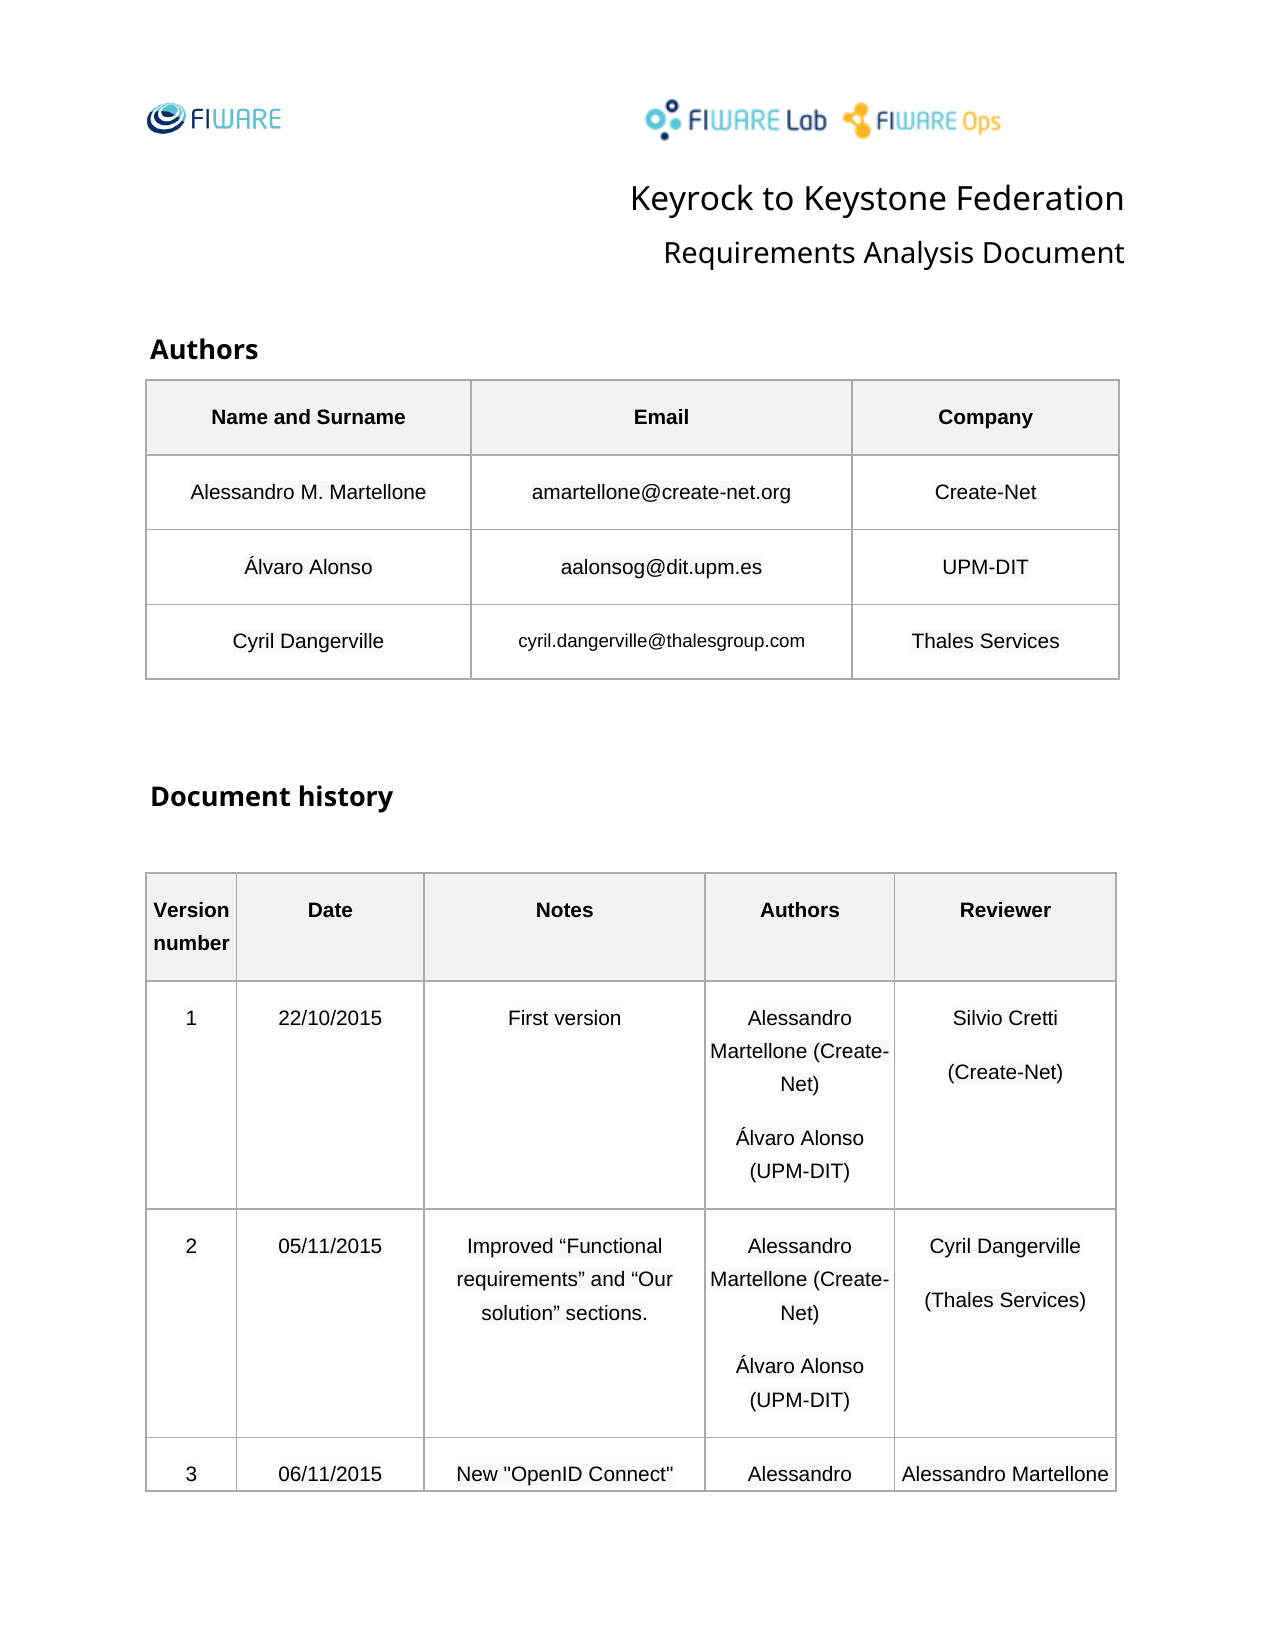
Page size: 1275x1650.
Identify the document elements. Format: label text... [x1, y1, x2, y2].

table_header Date [237, 874, 423, 980]
table_header Authors [706, 874, 894, 980]
table_cell New "OpenID Connect" [425, 1438, 704, 1490]
table_header Reviewer [895, 874, 1115, 980]
table_cell 06/11/2015 [237, 1438, 423, 1490]
table_cell aalonsog@dit.upm.es [472, 530, 851, 603]
table_cell 05/11/2015 [237, 1210, 423, 1436]
table_cell Álvaro Alonso [147, 530, 470, 603]
picture [634, 87, 1007, 149]
table_header Name and Surname [147, 381, 470, 454]
table_cell Cyril Dangerville [147, 605, 470, 678]
table_header Company [853, 381, 1118, 454]
table_cell Create-Net [853, 456, 1118, 529]
table_cell 3 [147, 1438, 236, 1490]
table_cell amartellone@create-net.org [472, 456, 851, 529]
table_cell 1 [147, 982, 236, 1208]
table_header Email [472, 381, 851, 454]
picture [143, 98, 286, 138]
table_cell cyril.dangerville@thalesgroup.com [472, 605, 851, 678]
table_cell Alessandro Martellone (Create-Net) Álvaro Alonso (UPM-DIT) [706, 982, 894, 1208]
table_header Version number [147, 874, 236, 980]
table_cell Alessandro Martellone (Create-Net) Álvaro Alonso (UPM-DIT) [706, 1210, 894, 1436]
subtitle Keyrock to Keystone Federation [150, 174, 1125, 220]
table_cell Alessandro Martellone [895, 1438, 1115, 1490]
table_cell Improved “Functional requirements” and “Our solution” sections. [425, 1210, 704, 1436]
table_cell 22/10/2015 [237, 982, 423, 1208]
table_cell UPM-DIT [853, 530, 1118, 603]
subtitle Requirements Analysis Document [150, 233, 1125, 272]
table_cell 2 [147, 1210, 236, 1436]
table_cell Thales Services [853, 605, 1118, 678]
table_cell Silvio Cretti (Create-Net) [895, 982, 1115, 1208]
table_cell Alessandro M. Martellone [147, 456, 470, 529]
subtitle Document history [150, 778, 1125, 814]
table_header Notes [425, 874, 704, 980]
subtitle Authors [150, 330, 1125, 367]
table_cell Alessandro [706, 1438, 894, 1490]
table_cell First version [425, 982, 704, 1208]
table_cell Cyril Dangerville (Thales Services) [895, 1210, 1115, 1436]
